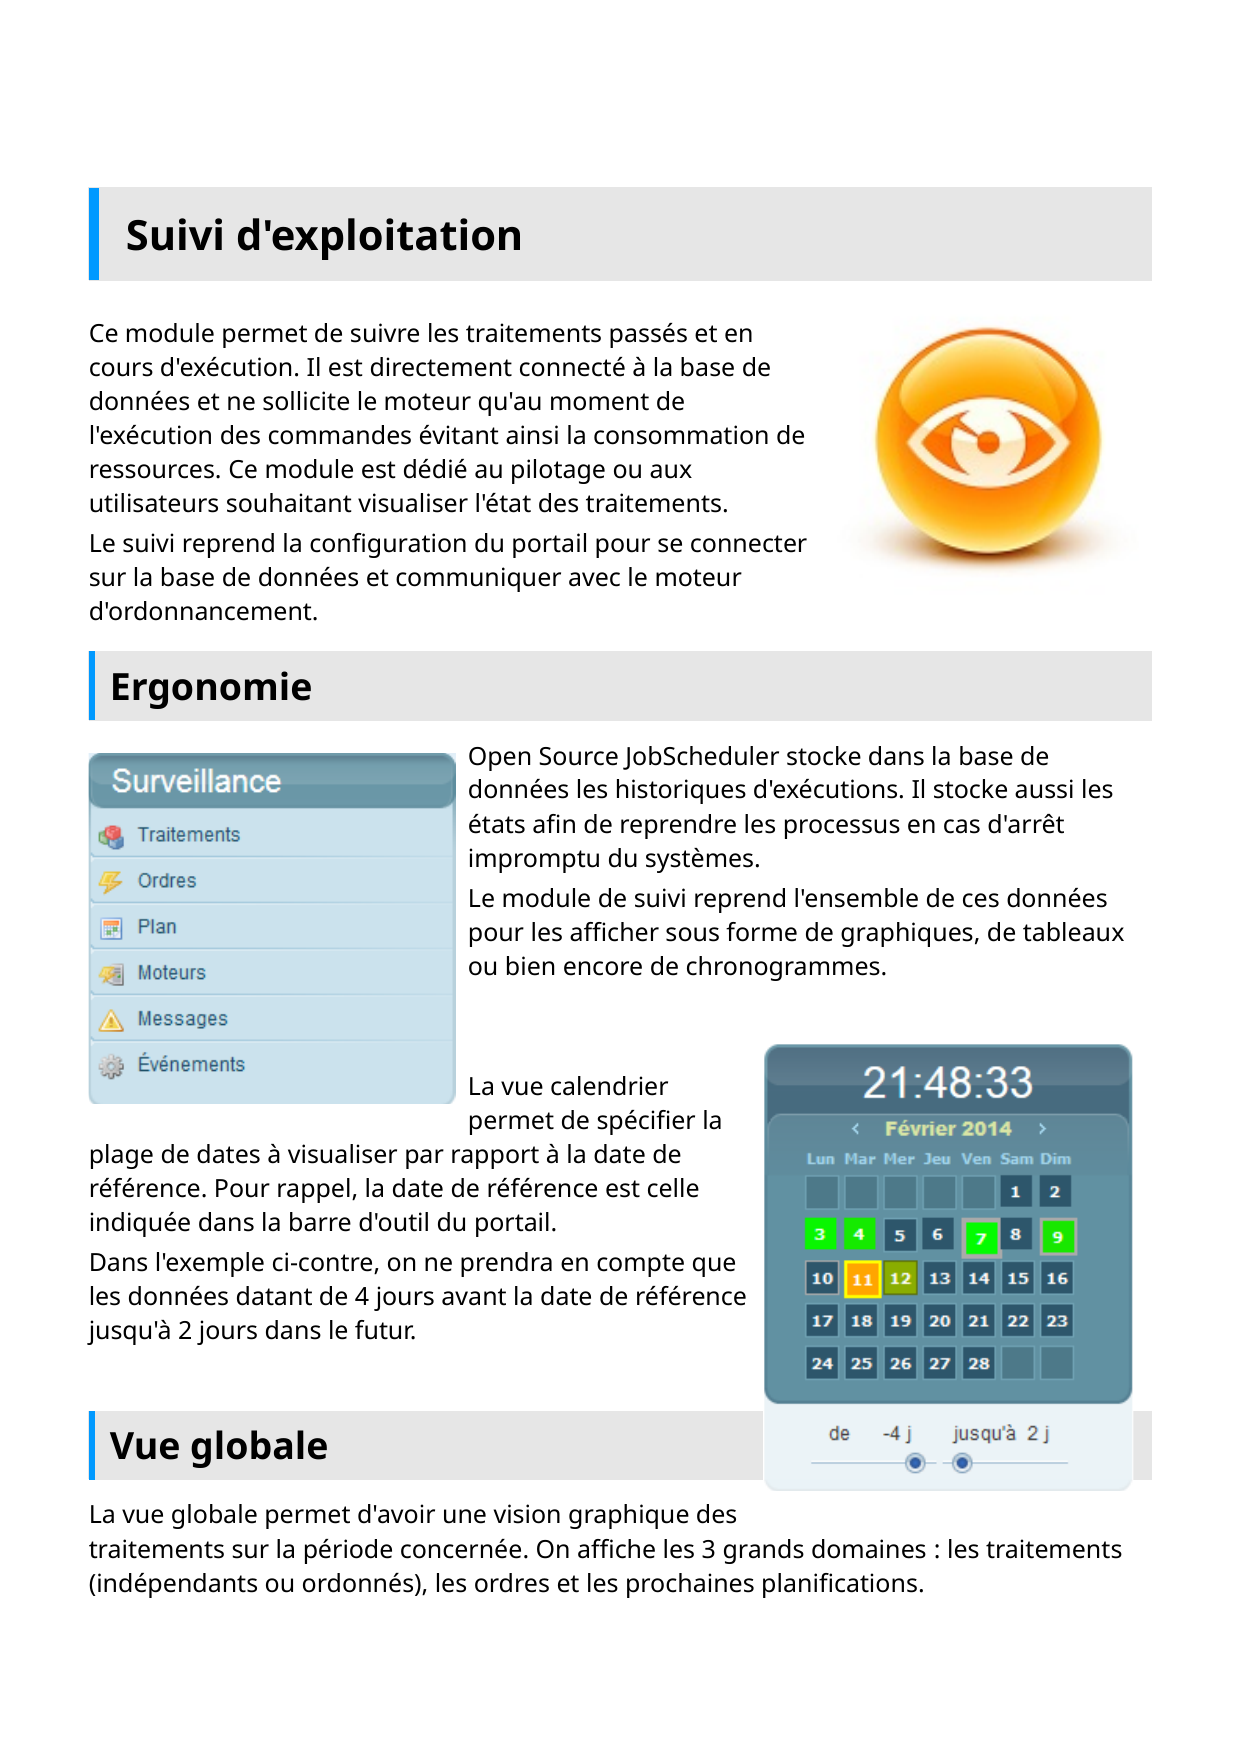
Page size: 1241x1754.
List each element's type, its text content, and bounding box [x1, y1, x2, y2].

subtitle Vue globale [95, 1412, 763, 1479]
text Open Source JobScheduler stocke dans la base de données les historiques d'exécutions. Il stocke aussi les états afin de reprendre les processus en cas d'arrêt impromptu du systèmes. [88, 738, 1152, 874]
text Ce module permet de suivre les traitements passés et en cours d'exécution. Il est directement connecté à la base de données et ne sollicite le moteur qu'au moment de l'exécution des commandes évitant ainsi la consommation de ressources. Ce module est dédié au pilotage ou aux utilisateurs souhaitant visualiser l'état des traitements. [88, 315, 826, 520]
text La vue globale permet d'avoir une vision graphique des traitements sur la période concernée. On affiche les 3 grands domaines : les traitements (indépendants ou ordonnés), les ordres et les prochaines planifications. [88, 1497, 1152, 1599]
subtitle Ergonomie [95, 652, 1151, 720]
text Le suivi reprend la configuration du portail pour se connecter sur la base de données et communiquer avec le moteur d'ordonnancement. [88, 526, 1152, 628]
text Dans l'exemple ci-contre, on ne prendra en compte que les données datant de 4 jours avant la date de référence jusqu'à 2 jours dans le futur. [88, 1245, 763, 1347]
text La vue calendrier permet de spécifier la plage de dates à visualiser par rapport à la date de référence. Pour rappel, la date de référence est celle indiquée dans la barre d'outil du portail. [88, 1068, 763, 1239]
picture [826, 283, 1152, 608]
subtitle Suivi d'exploitation [99, 189, 1151, 280]
text Le module de suivi reprend l'ensemble de ces données pour les afficher sous forme de graphiques, de tableaux ou bien encore de chronogrammes. [456, 880, 1152, 982]
subtitle [1134, 1412, 1151, 1479]
